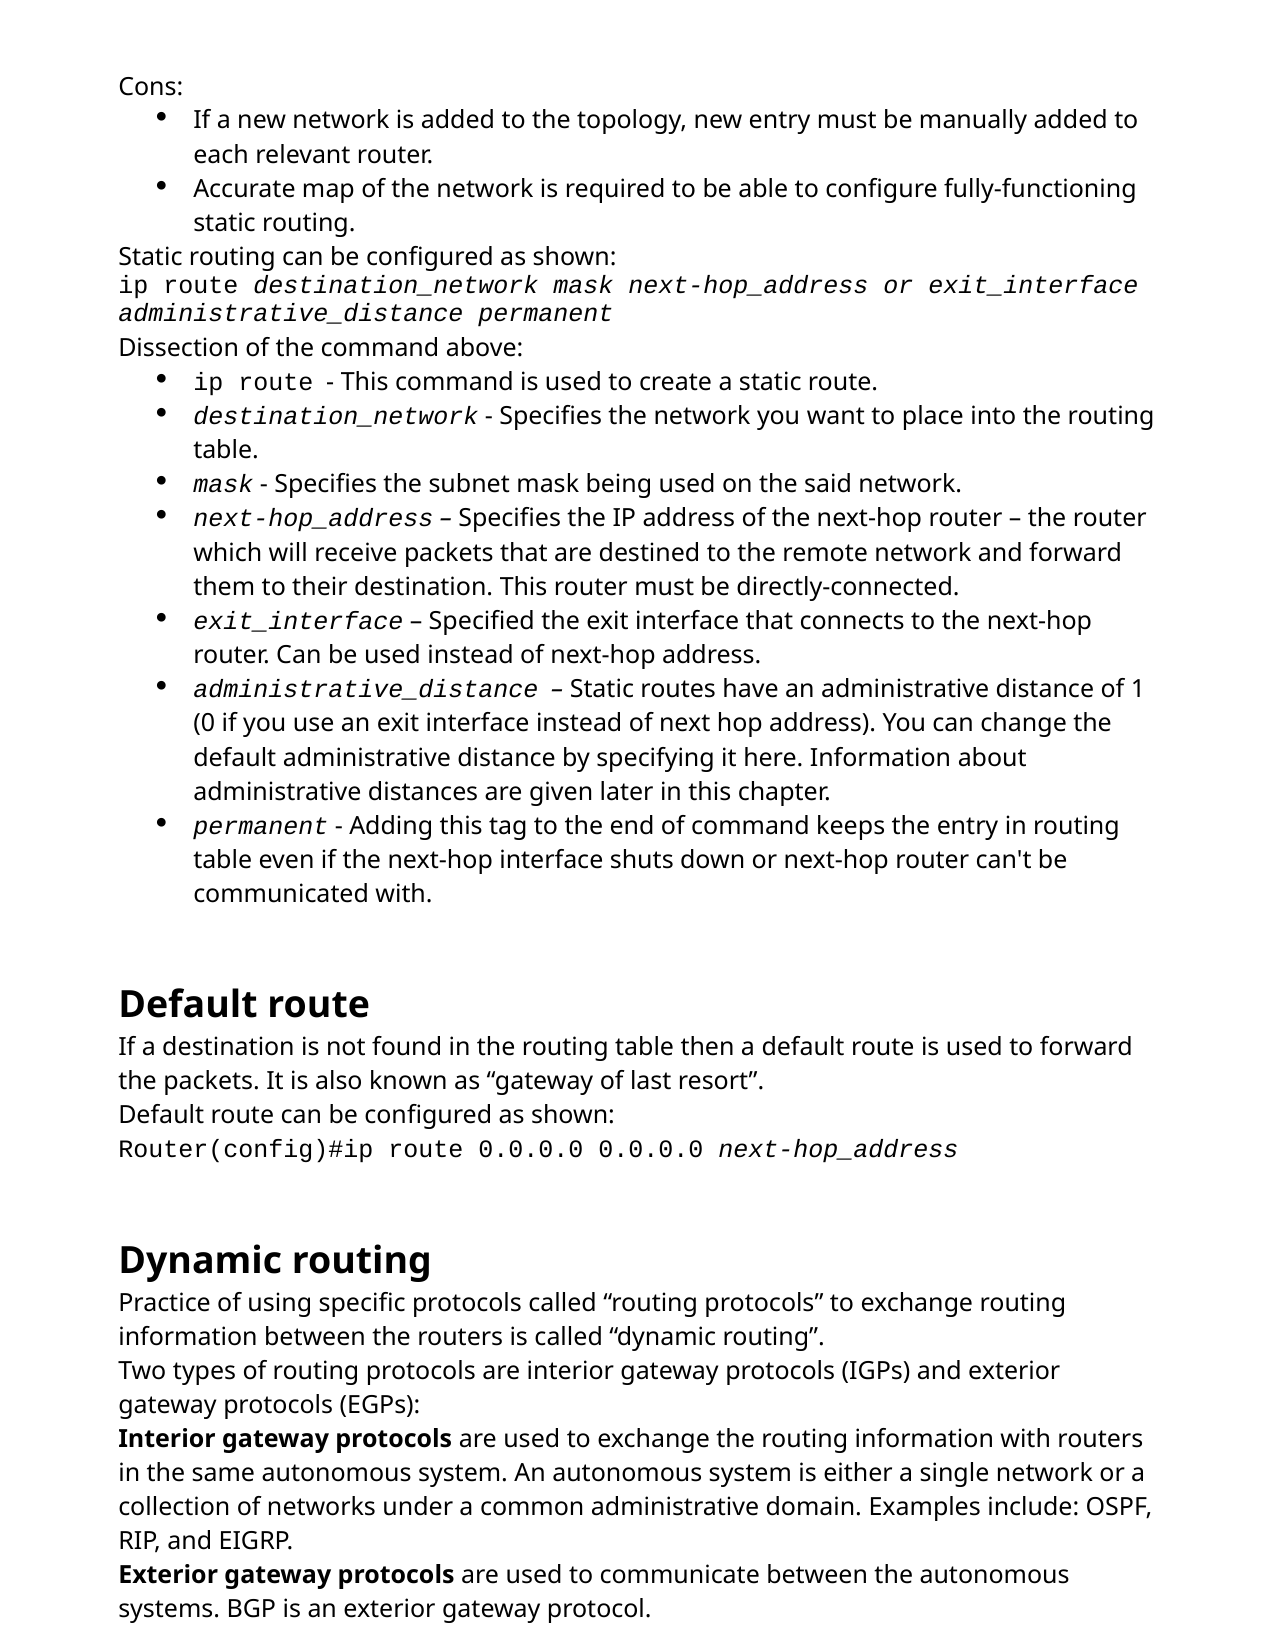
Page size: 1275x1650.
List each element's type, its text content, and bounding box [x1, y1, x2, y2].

text ip route destination_network mask next-hop_address or exit_interface administrative_distance permanent [118, 272, 1157, 329]
list mask - Specifies the subnet mask being used on the said network. [156, 466, 1157, 500]
text Default route can be configured as shown: [118, 1097, 1157, 1131]
text Dynamic routing [118, 1233, 1157, 1284]
text Cons: [118, 68, 1157, 102]
list permanent - Adding this tag to the end of command keeps the entry in routing table even if the next-hop interface shuts down or next-hop router can't be communicated with. [156, 807, 1157, 910]
text Two types of routing protocols are interior gateway protocols (IGPs) and exterior gateway protocols (EGPs): [118, 1353, 1157, 1421]
list next-hop_address – Specifies the IP address of the next-hop router – the router which will receive packets that are destined to the remote network and forward them to their destination. This router must be directly-connected. [156, 500, 1157, 602]
list administrative_distance – Static routes have an administrative distance of 1 (0 if you use an exit interface instead of next hop address). You can change the default administrative distance by specifying it here. Information about administrative distances are given later in this chapter. [156, 671, 1157, 807]
text If a destination is not found in the routing table then a default route is used to forward the packets. It is also known as “gateway of last resort”. [118, 1029, 1157, 1097]
list ip route - This command is used to create a static route. [156, 363, 1157, 397]
list exit_interface – Specified the exit interface that connects to the next-hop router. Can be used instead of next-hop address. [156, 602, 1157, 671]
text Default route [118, 978, 1157, 1029]
list Accurate map of the network is required to be able to configure fully-functioning static routing. [156, 170, 1157, 238]
text Practice of using specific protocols called “routing protocols” to exchange routing information between the routers is called “dynamic routing”. [118, 1284, 1157, 1353]
list destination_network - Specifies the network you want to place into the routing table. [156, 397, 1157, 466]
text Router(config)#ip route 0.0.0.0 0.0.0.0 next-hop_address [118, 1131, 1157, 1165]
text Interior gateway protocols are used to exchange the routing information with routers in the same autonomous system. An autonomous system is either a single network or a collection of networks under a common administrative domain. Examples include: OSPF, RIP, and EIGRP. [118, 1421, 1157, 1557]
text Exterior gateway protocols are used to communicate between the autonomous systems. BGP is an exterior gateway protocol. [118, 1557, 1157, 1625]
list If a new network is added to the topology, new entry must be manually added to each relevant router. [156, 102, 1157, 170]
text Dissection of the command above: [118, 329, 1157, 363]
text Static routing can be configured as shown: [118, 238, 1157, 272]
